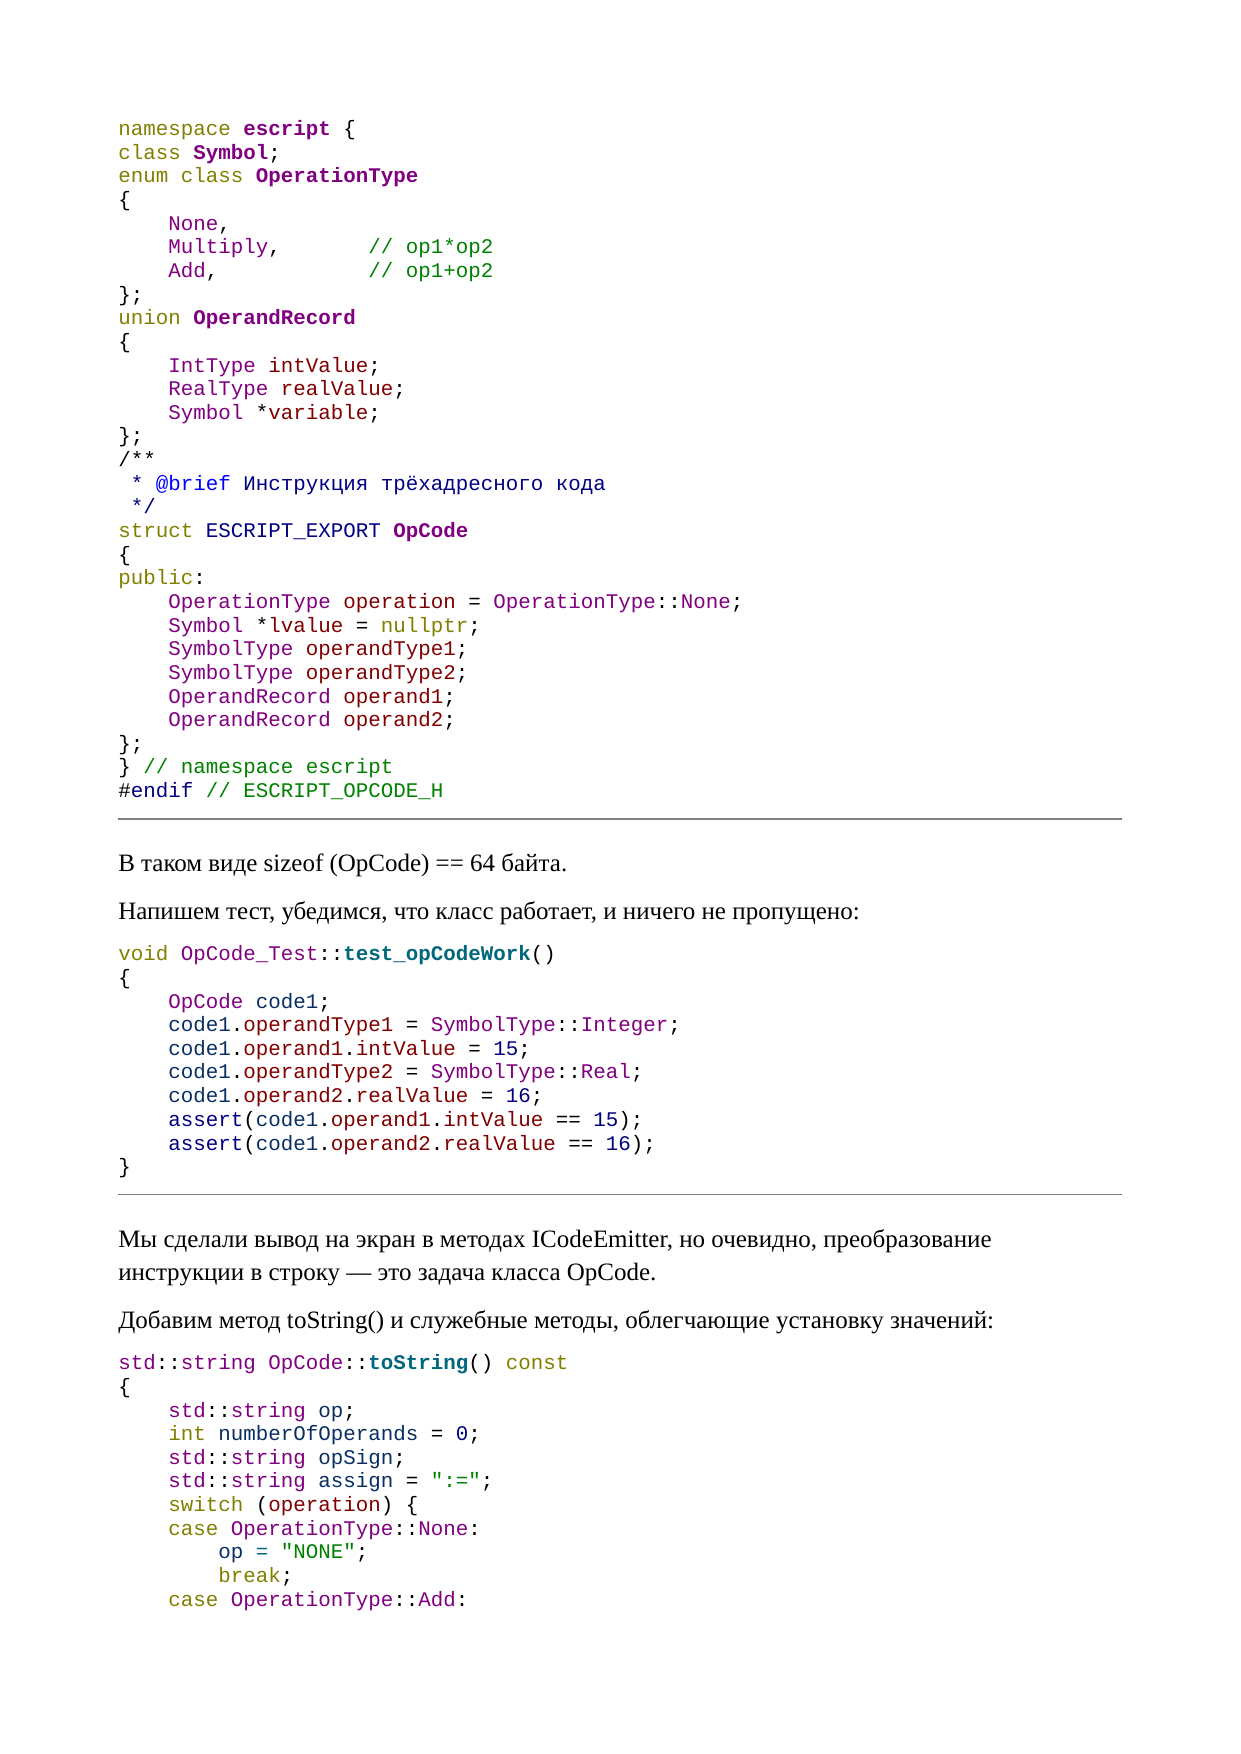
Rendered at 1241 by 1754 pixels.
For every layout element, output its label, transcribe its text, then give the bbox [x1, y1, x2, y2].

text assert(code1.operand2.realValue == 16); [118, 1132, 1122, 1156]
text op = "NONE"; [118, 1541, 1122, 1565]
text Add, // op1+op2 [118, 260, 1122, 284]
text code1.operand1.intValue = 15; [118, 1038, 1122, 1062]
text Напишем тест, убедимся, что класс работает, и ничего не пропущено: [118, 896, 1122, 924]
text struct ESCRIPT_EXPORT OpCode [118, 520, 1122, 544]
text Symbol *variable; [118, 402, 1122, 426]
text Мы сделали вывод на экран в методах ICodeEmitter, но очевидно, преобразование инструкции в строку — это задача класса OpCode. [118, 1224, 1122, 1286]
text case OperationType::Add: [118, 1589, 1122, 1612]
text SymbolType operandType1; [118, 638, 1122, 662]
text RealType realValue; [118, 378, 1122, 402]
text switch (operation) { [118, 1494, 1122, 1518]
text }; [118, 284, 1122, 307]
text std::string assign = ":="; [118, 1471, 1122, 1494]
text int numberOfOperands = 0; [118, 1423, 1122, 1447]
text }; [118, 733, 1122, 757]
text assert(code1.operand1.intValue == 15); [118, 1109, 1122, 1132]
text } [118, 1156, 1122, 1180]
text code1.operand2.realValue = 16; [118, 1085, 1122, 1109]
text namespace escript { [118, 118, 1122, 142]
text * @brief Инструкция трёхадресного кода [118, 473, 1122, 496]
text enum class OperationType [118, 165, 1122, 189]
text #endif // ESCRIPT_OPCODE_H [118, 780, 1122, 804]
text /** [118, 449, 1122, 473]
text code1.operandType1 = SymbolType::Integer; [118, 1014, 1122, 1038]
text code1.operandType2 = SymbolType::Real; [118, 1062, 1122, 1085]
text case OperationType::None: [118, 1518, 1122, 1541]
text std::string opSign; [118, 1447, 1122, 1471]
text void OpCode_Test::test_opCodeWork() [118, 943, 1122, 967]
text Multiply, // op1*op2 [118, 236, 1122, 260]
text public: [118, 567, 1122, 591]
text OperationType operation = OperationType::None; [118, 591, 1122, 615]
text None, [118, 213, 1122, 236]
text }; [118, 426, 1122, 449]
text { [118, 967, 1122, 991]
text Добавим метод toString() и служебные методы, облегчающие установку значений: [118, 1305, 1122, 1333]
text { [118, 331, 1122, 354]
text { [118, 544, 1122, 567]
text */ [118, 496, 1122, 520]
text Symbol *lvalue = nullptr; [118, 615, 1122, 638]
text break; [118, 1565, 1122, 1589]
text OperandRecord operand1; [118, 686, 1122, 709]
text В таком виде sizeof (OpCode) == 64 байта. [118, 848, 1122, 877]
text std::string OpCode::toString() const [118, 1352, 1122, 1376]
text union OperandRecord [118, 307, 1122, 331]
text OpCode code1; [118, 991, 1122, 1014]
text SymbolType operandType2; [118, 662, 1122, 686]
text { [118, 1376, 1122, 1399]
text IntType intValue; [118, 354, 1122, 378]
text { [118, 189, 1122, 213]
text class Symbol; [118, 142, 1122, 165]
text std::string op; [118, 1399, 1122, 1423]
text } // namespace escript [118, 757, 1122, 780]
text OperandRecord operand2; [118, 709, 1122, 733]
